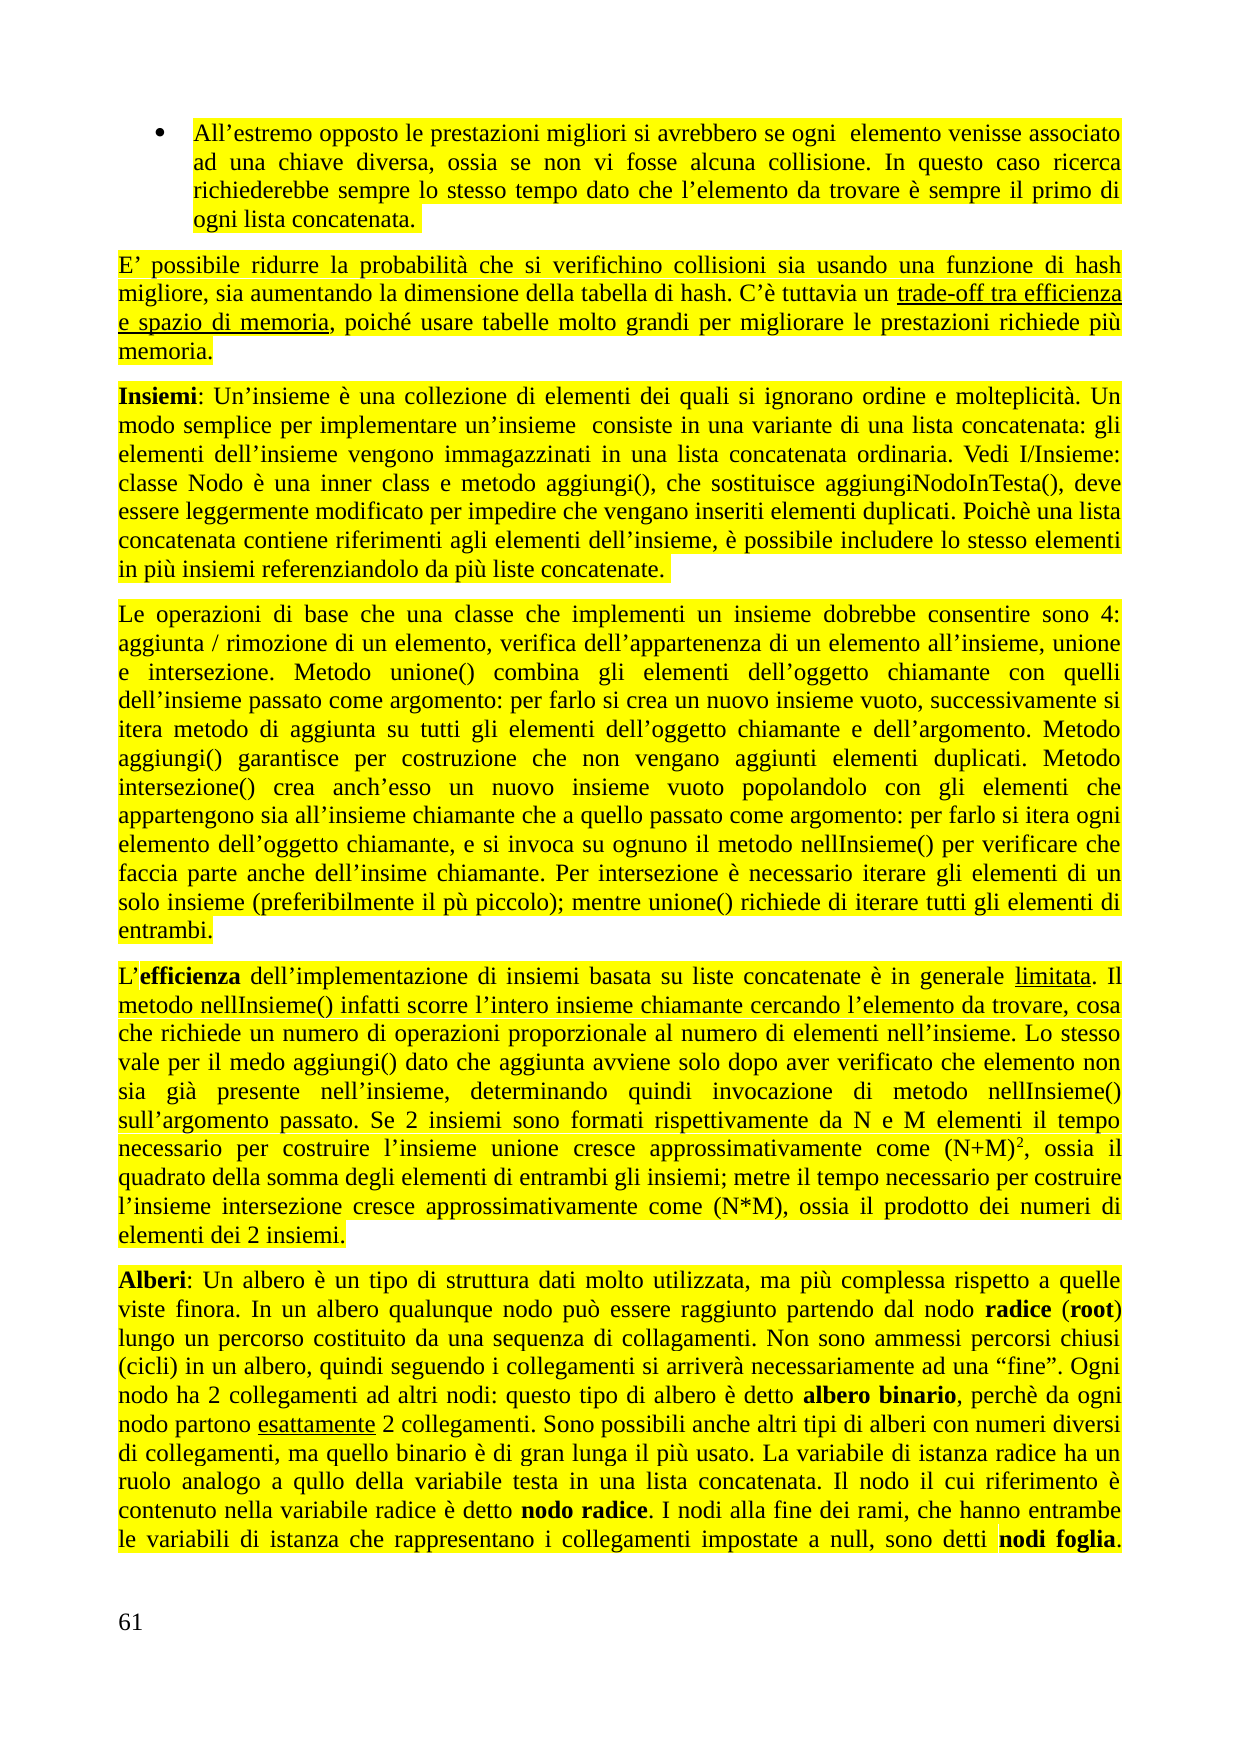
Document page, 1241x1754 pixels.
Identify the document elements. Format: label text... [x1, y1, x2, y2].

text L’efficienza dell’implementazione di insiemi basata su liste concatenate è in generale limitata. Il metodo nellInsieme() infatti scorre l’intero insieme chiamante cercando l’elemento da trovare, cosa che richiede un numero di operazioni proporzionale al numero di elementi nell’insieme. Lo stesso vale per il medo aggiungi() dato che aggiunta avviene solo dopo aver verificato che elemento non sia già presente nell’insieme, determinando quindi invocazione di metodo nellInsieme() sull’argomento passato. Se 2 insiemi sono formati rispettivamente da N e M elementi il tempo necessario per costruire l’insieme unione cresce approssimativamente come (N+M)2, ossia il quadrato della somma degli elementi di entrambi gli insiemi; metre il tempo necessario per costruire l’insieme intersezione cresce approssimativamente come (N*M), ossia il prodotto dei numeri di elementi dei 2 insiemi. [118, 961, 1122, 1248]
text Insiemi: Un’insieme è una collezione di elementi dei quali si ignorano ordine e molteplicità. Un modo semplice per implementare un’insieme consiste in una variante di una lista concatenata: gli elementi dell’insieme vengono immagazzinati in una lista concatenata ordinaria. Vedi I/Insieme: classe Nodo è una inner class e metodo aggiungi(), che sostituisce aggiungiNodoInTesta(), deve essere leggermente modificato per impedire che vengano inseriti elementi duplicati. Poichè una lista concatenata contiene riferimenti agli elementi dell’insieme, è possibile includere lo stesso elementi in più insiemi referenziandolo da più liste concatenate. [118, 381, 1122, 583]
text E’ possibile ridurre la probabilità che si verifichino collisioni sia usando una funzione di hash migliore, sia aumentando la dimensione della tabella di hash. C’è tuttavia un trade-off tra efficienza e spazio di memoria, poiché usare tabelle molto grandi per migliorare le prestazioni richiede più memoria. [118, 250, 1122, 365]
text Alberi: Un albero è un tipo di struttura dati molto utilizzata, ma più complessa rispetto a quelle viste finora. In un albero qualunque nodo può essere raggiunto partendo dal nodo radice (root) lungo un percorso costituito da una sequenza di collagamenti. Non sono ammessi percorsi chiusi (cicli) in un albero, quindi seguendo i collegamenti si arriverà necessariamente ad una “fine”. Ogni nodo ha 2 collegamenti ad altri nodi: questo tipo di albero è detto albero binario, perchè da ogni nodo partono esattamente 2 collegamenti. Sono possibili anche altri tipi di alberi con numeri diversi di collegamenti, ma quello binario è di gran lunga il più usato. La variabile di istanza radice ha un ruolo analogo a qullo della variabile testa in una lista concatenata. Il nodo il cui riferimento è contenuto nella variabile radice è detto nodo radice. I nodi alla fine dei rami, che hanno entrambe le variabili di istanza che rappresentano i collegamenti impostate a null, sono detti nodi foglia. [118, 1265, 1122, 1553]
list All’estremo opposto le prestazioni migliori si avrebbero se ogni elemento venisse associato ad una chiave diversa, ossia se non vi fosse alcuna collisione. In questo caso ricerca richiederebbe sempre lo stesso tempo dato che l’elemento da trovare è sempre il primo di ogni lista concatenata. [156, 118, 1122, 233]
text Le operazioni di base che una classe che implementi un insieme dobrebbe consentire sono 4: aggiunta / rimozione di un elemento, verifica dell’appartenenza di un elemento all’insieme, unione e intersezione. Metodo unione() combina gli elementi dell’oggetto chiamante con quelli dell’insieme passato come argomento: per farlo si crea un nuovo insieme vuoto, successivamente si itera metodo di aggiunta su tutti gli elementi dell’oggetto chiamante e dell’argomento. Metodo aggiungi() garantisce per costruzione che non vengano aggiunti elementi duplicati. Metodo intersezione() crea anch’esso un nuovo insieme vuoto popolandolo con gli elementi che appartengono sia all’insieme chiamante che a quello passato come argomento: per farlo si itera ogni elemento dell’oggetto chiamante, e si invoca su ognuno il metodo nellInsieme() per verificare che faccia parte anche dell’insime chiamante. Per intersezione è necessario iterare gli elementi di un solo insieme (preferibilmente il pù piccolo); mentre unione() richiede di iterare tutti gli elementi di entrambi. [118, 599, 1122, 944]
